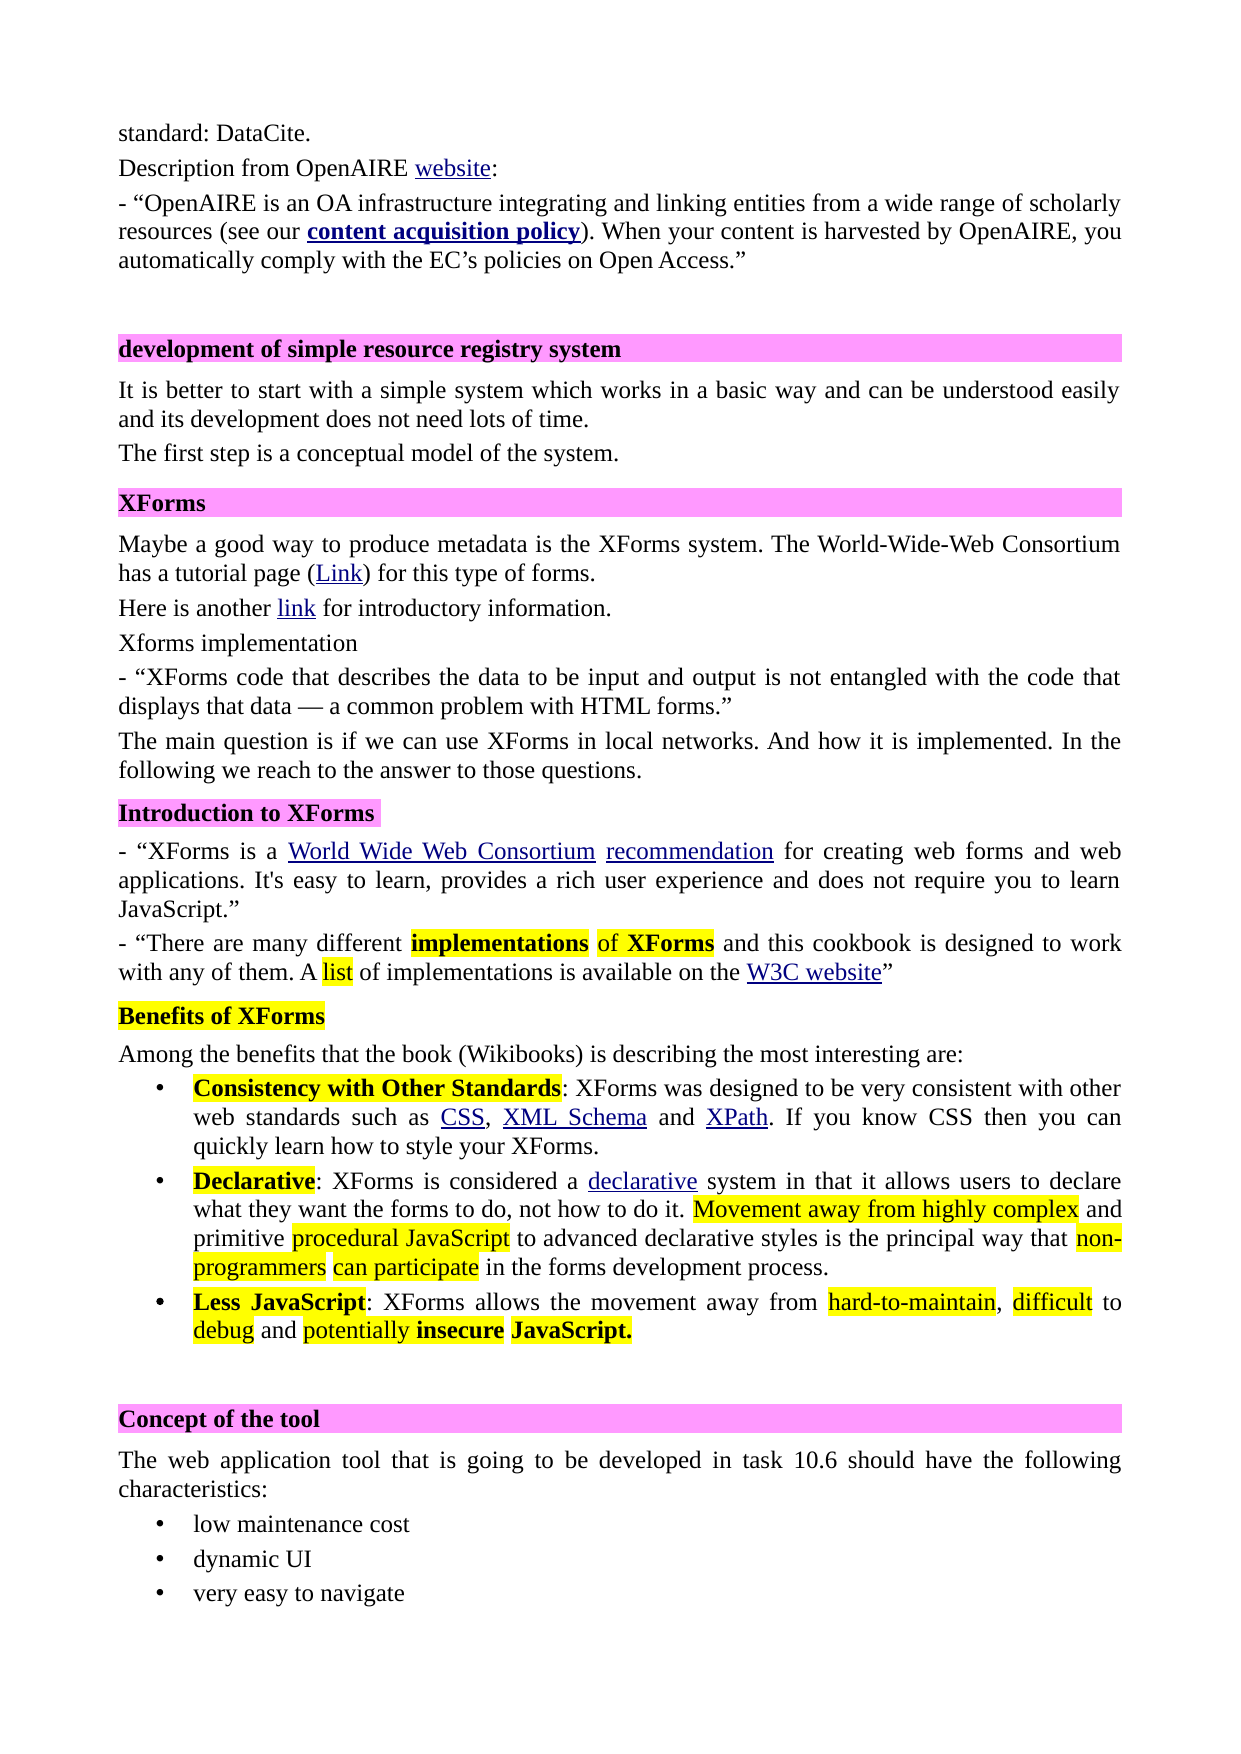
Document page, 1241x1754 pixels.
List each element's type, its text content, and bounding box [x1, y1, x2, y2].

text Description from OpenAIRE website: [118, 153, 1122, 182]
subtitle Introduction to XForms [118, 798, 1122, 827]
text The first step is a conceptual model of the system. [118, 438, 1122, 467]
text Maybe a good way to produce metadata is the XForms system. The World-Wide-Web Consortium has a tutorial page (Link) for this type of forms. [118, 529, 1122, 587]
list Less JavaScript: XForms allows the movement away from hard-to-maintain, difficult to debug and potentially insecure JavaScript. [156, 1287, 1122, 1344]
text standard: DataCite. [118, 118, 1122, 147]
text The main question is if we can use XForms in local networks. And how it is implemented. In the following we reach to the answer to those questions. [118, 726, 1122, 783]
text Here is another link for introductory information. [118, 593, 1122, 622]
text - “OpenAIRE is an OA infrastructure integrating and linking entities from a wide range of scholarly resources (see our content acquisition policy). When your content is harvested by OpenAIRE, you automatically comply with the EC’s policies on Open Access.” [118, 188, 1122, 274]
text Xforms implementation [118, 628, 1122, 656]
text Among the benefits that the book (Wikibooks) is describing the most interesting are: [118, 1039, 1122, 1067]
list Declarative: XForms is considered a declarative system in that it allows users to declare what they want the forms to do, not how to do it. Movement away from highly complex and primitive procedural JavaScript to advanced declarative styles is the principal way that non-programmers can participate in the forms development process. [156, 1166, 1122, 1281]
list Consistency with Other Standards: XForms was designed to be very consistent with other web standards such as CSS, XML Schema and XPath. If you know CSS then you can quickly learn how to style your XForms. [156, 1073, 1122, 1160]
text - “There are many different implementations of XForms and this cookbook is designed to work with any of them. A list of implementations is available on the W3C website” [118, 928, 1122, 986]
text The web application tool that is going to be developed in task 10.6 should have the following characteristics: [118, 1445, 1122, 1503]
subtitle Benefits of XForms [118, 1001, 1122, 1030]
list low maintenance cost [156, 1509, 1122, 1538]
list dynamic UI [156, 1544, 1122, 1572]
text - “XForms is a World Wide Web Consortium recommendation for creating web forms and web applications. It's easy to learn, provides a rich user experience and does not require you to learn JavaScript.” [118, 836, 1122, 922]
text - “XForms code that describes the data to be input and output is not entangled with the code that displays that data — a common problem with HTML forms.” [118, 662, 1122, 720]
subtitle development of simple resource registry system [621, 334, 1122, 362]
subtitle Concept of the tool [320, 1404, 1122, 1433]
text It is better to start with a simple system which works in a basic way and can be understood easily and its development does not need lots of time. [118, 375, 1122, 432]
subtitle XForms [118, 488, 1122, 517]
list very easy to navigate [156, 1578, 1122, 1607]
